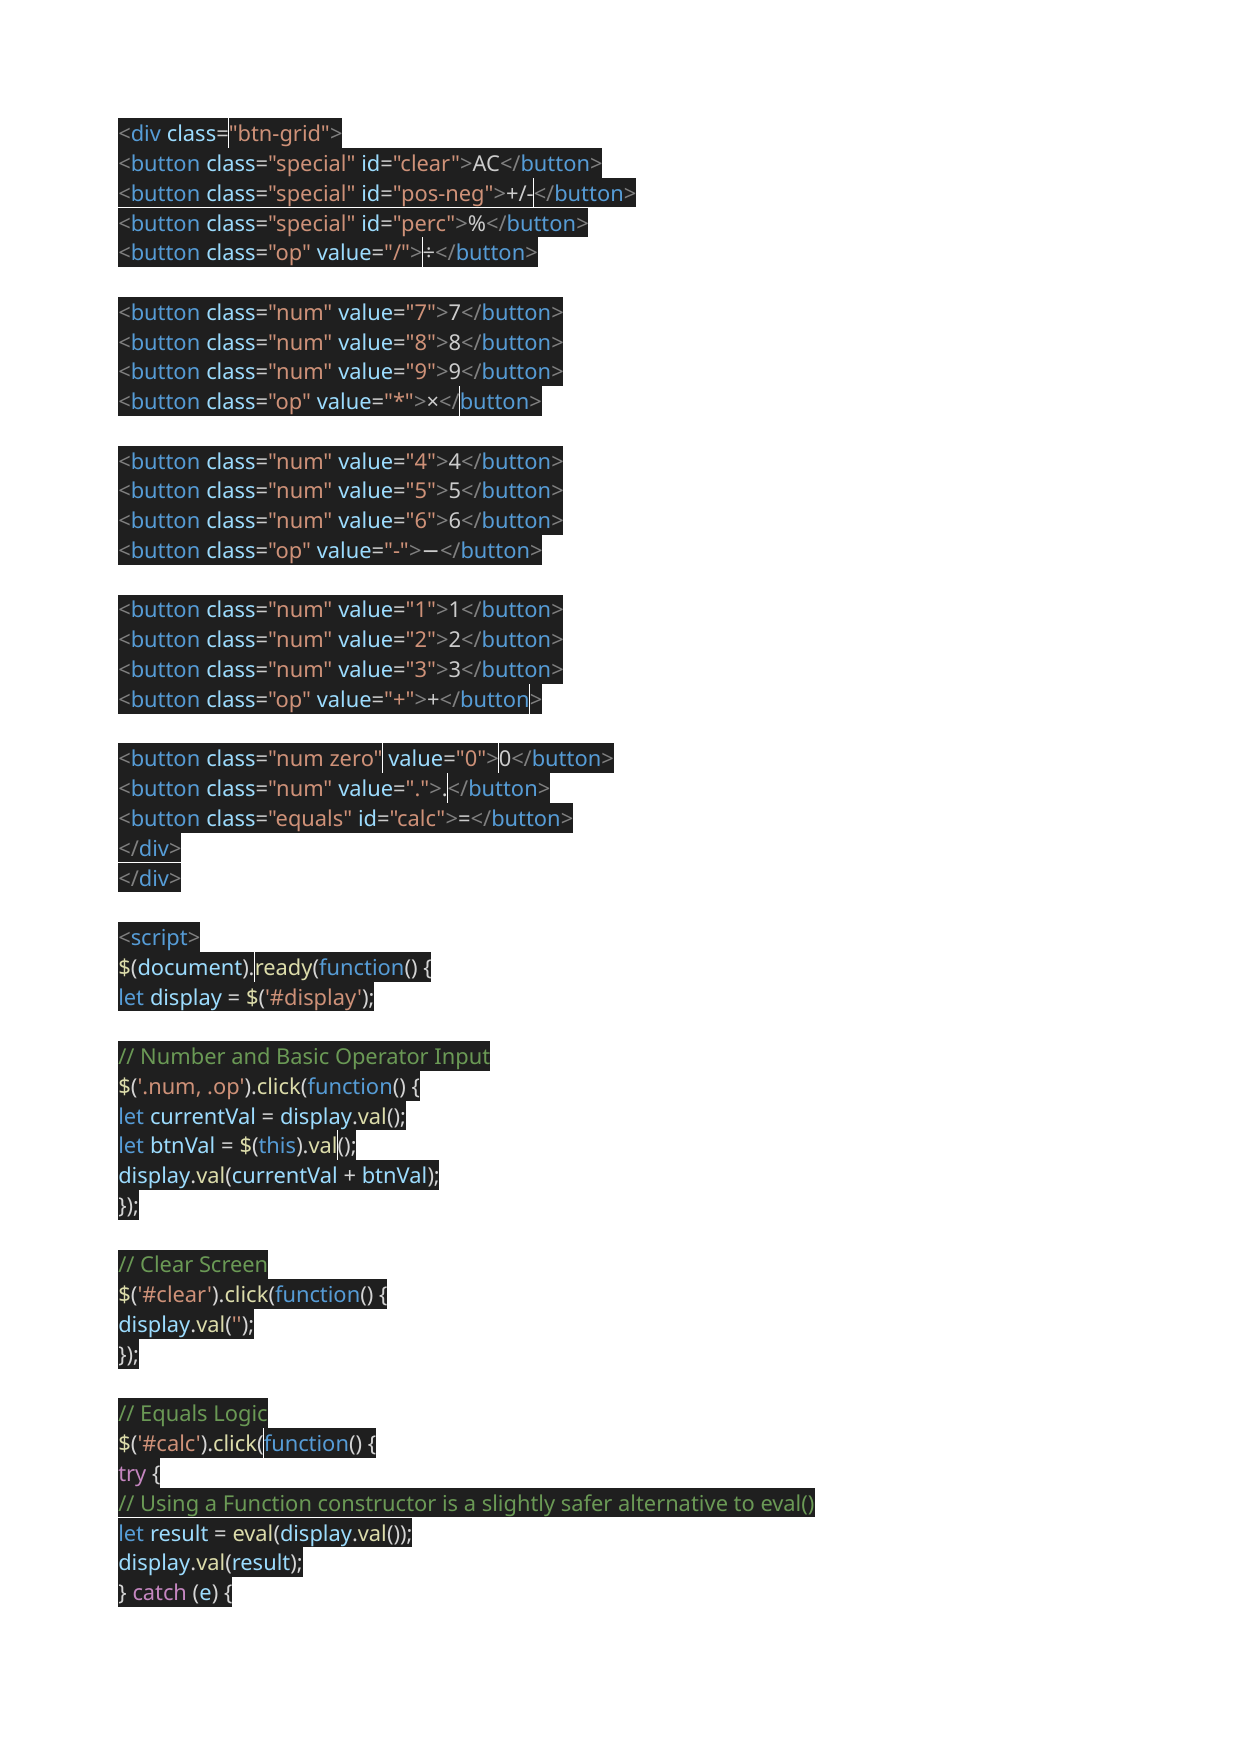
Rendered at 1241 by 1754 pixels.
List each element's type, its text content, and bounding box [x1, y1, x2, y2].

text // Equals Logic [118, 1398, 1122, 1428]
text $('#calc').click(function() { [118, 1428, 1122, 1458]
text <div class="btn-grid"> [118, 118, 1122, 148]
text <button class="op" value="+">+</button> [118, 684, 1122, 714]
text <button class="op" value="-">−</button> [118, 535, 1122, 565]
text <button class="op" value="/">÷</button> [118, 237, 1122, 267]
text $('.num, .op').click(function() { [118, 1071, 1122, 1101]
text <button class="special" id="pos-neg">+/-</button> [118, 178, 1122, 207]
text $('#clear').click(function() { [118, 1279, 1122, 1309]
text // Clear Screen [118, 1249, 1122, 1279]
text <button class="num" value="1">1</button> [118, 594, 1122, 624]
text <button class="num" value="4">4</button> [118, 446, 1122, 475]
text display.val(''); [118, 1309, 1122, 1339]
text <button class="num zero" value="0">0</button> [118, 743, 1122, 773]
text <button class="special" id="clear">AC</button> [118, 148, 1122, 178]
text // Number and Basic Operator Input [118, 1041, 1122, 1071]
text }); [118, 1190, 1122, 1220]
text // Using a Function constructor is a slightly safer alternative to eval() [118, 1488, 1122, 1517]
text <button class="num" value="5">5</button> [118, 475, 1122, 505]
text display.val(currentVal + btnVal); [118, 1160, 1122, 1190]
text <button class="num" value="9">9</button> [118, 356, 1122, 386]
text let currentVal = display.val(); [118, 1101, 1122, 1130]
text <button class="num" value="2">2</button> [118, 624, 1122, 654]
text }); [118, 1339, 1122, 1369]
text <button class="num" value="6">6</button> [118, 505, 1122, 535]
text </div> [118, 862, 1122, 892]
text let btnVal = $(this).val(); [118, 1130, 1122, 1160]
text <button class="special" id="perc">%</button> [118, 207, 1122, 237]
text </div> [118, 833, 1122, 862]
text <button class="num" value="3">3</button> [118, 654, 1122, 684]
text <script> [118, 922, 1122, 952]
text display.val(result); [118, 1547, 1122, 1577]
text let result = eval(display.val()); [118, 1517, 1122, 1547]
text <button class="num" value="8">8</button> [118, 327, 1122, 356]
text <button class="op" value="*">×</button> [118, 386, 1122, 416]
text try { [118, 1458, 1122, 1488]
text <button class="num" value=".">.</button> [118, 773, 1122, 803]
text $(document).ready(function() { [118, 952, 1122, 982]
text } catch (e) { [118, 1577, 1122, 1607]
text let display = $('#display'); [118, 982, 1122, 1011]
text <button class="num" value="7">7</button> [118, 297, 1122, 327]
text <button class="equals" id="calc">=</button> [118, 803, 1122, 833]
